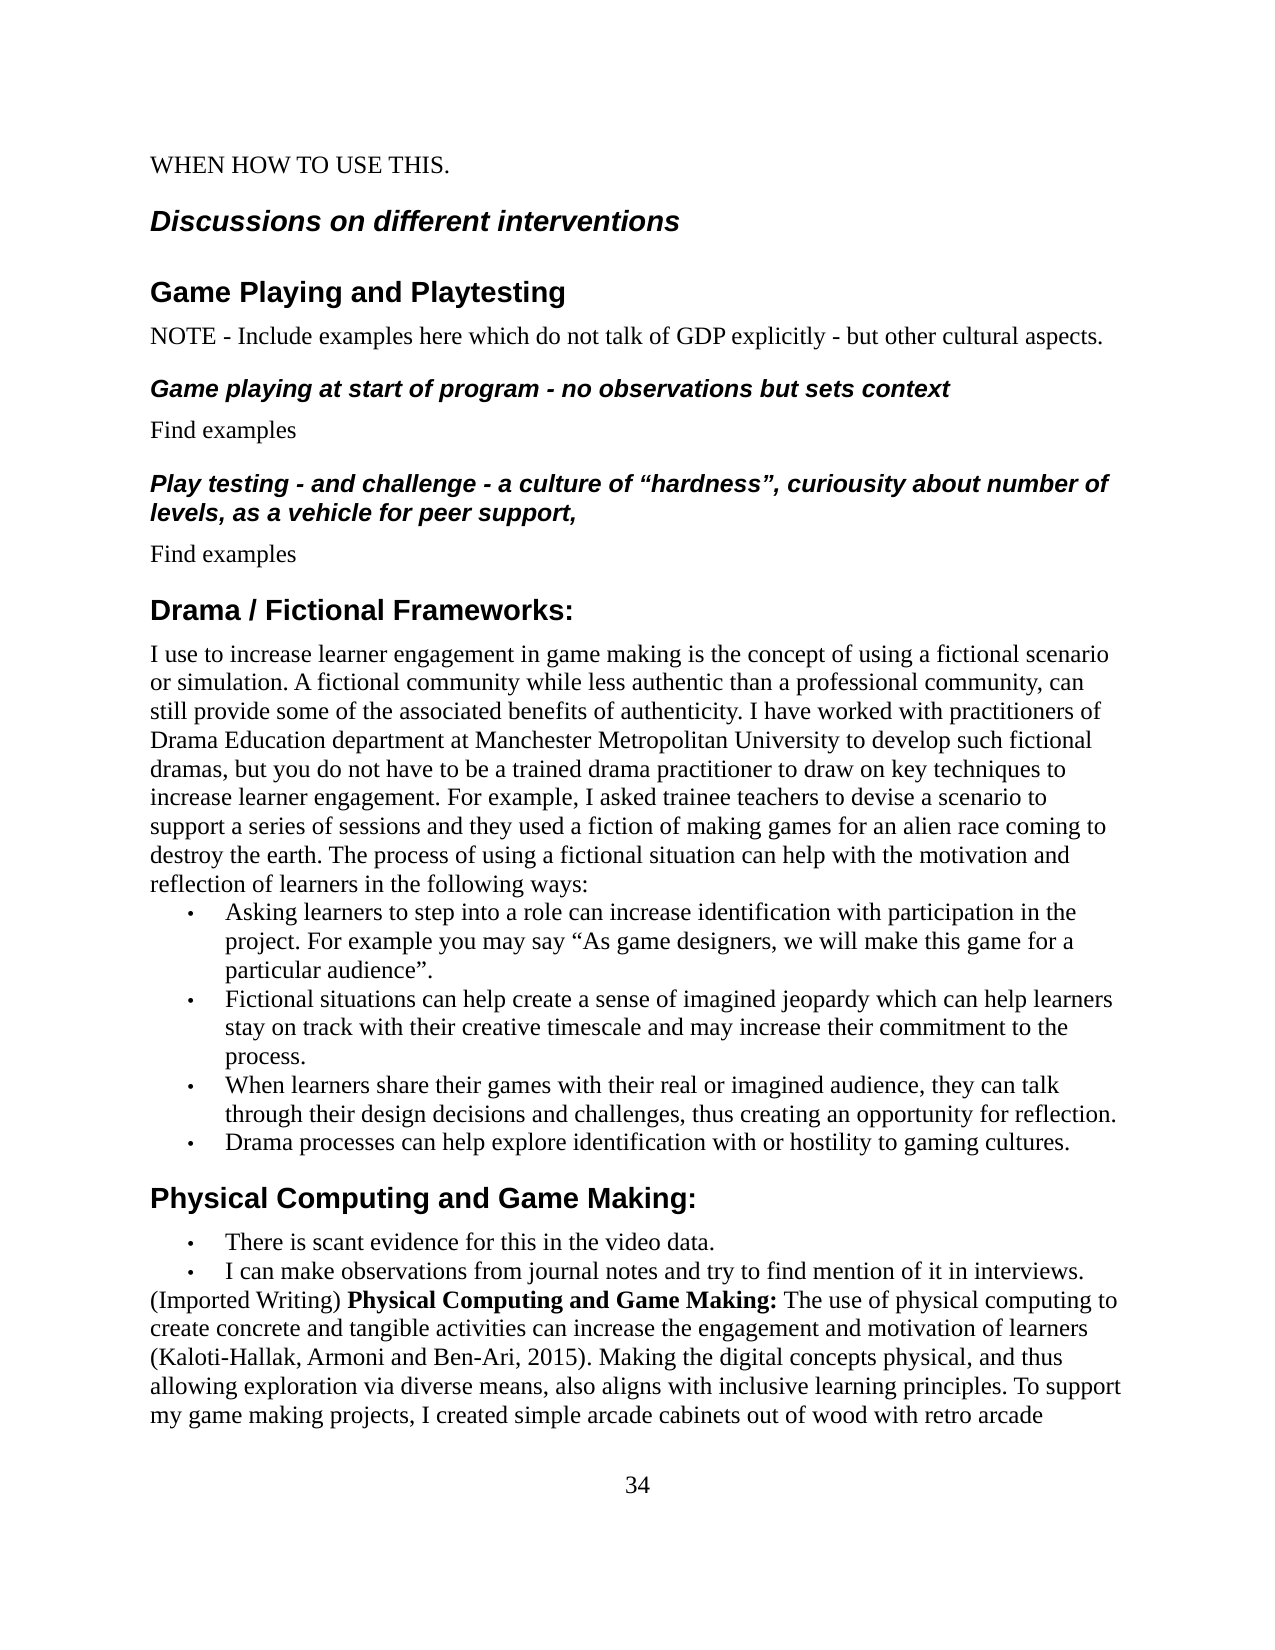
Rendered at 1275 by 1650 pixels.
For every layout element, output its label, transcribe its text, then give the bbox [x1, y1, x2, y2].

list Drama processes can help explore identification with or hostility to gaming cultures. [187, 1127, 1125, 1156]
subtitle Game Playing and Playtesting [150, 275, 1125, 308]
list When learners share their games with their real or imagined audience, they can talk through their design decisions and challenges, thus creating an opportunity for reflection. [187, 1070, 1125, 1127]
list I can make observations from journal notes and try to find mention of it in interviews. [187, 1256, 1125, 1285]
subtitle Play testing - and challenge - a culture of “hardness”, curiousity about number of levels, as a vehicle for peer support, [150, 469, 1125, 526]
subtitle Physical Computing and Game Making: [150, 1181, 1125, 1215]
text WHEN HOW TO USE THIS. [150, 150, 1125, 179]
list Fictional situations can help create a sense of imagined jeopardy which can help learners stay on track with their creative timescale and may increase their commitment to the process. [187, 984, 1125, 1070]
list There is scant evidence for this in the video data. [187, 1227, 1125, 1256]
text I use to increase learner engagement in game making is the concept of using a fictional scenario or simulation. A fictional community while less authentic than a professional community, can still provide some of the associated benefits of authenticity. I have worked with practitioners of Drama Education department at Manchester Metropolitan University to develop such fictional dramas, but you do not have to be a trained drama practitioner to draw on key techniques to increase learner engagement. For example, I asked trainee teachers to devise a scenario to support a series of sessions and they used a fiction of making games for an alien race coming to destroy the earth. The process of using a fictional situation can help with the motivation and reflection of learners in the following ways: [150, 639, 1125, 897]
list Asking learners to step into a role can increase identification with participation in the project. For example you may say “As game designers, we will make this game for a particular audience”. [187, 897, 1125, 984]
text NOTE - Include examples here which do not talk of GDP explicitly - but other cultural aspects. [150, 321, 1125, 349]
subtitle Discussions on different interventions [150, 204, 1125, 237]
subtitle Drama / Fictional Frameworks: [150, 593, 1125, 626]
text Find examples [150, 416, 1125, 444]
text Find examples [150, 539, 1125, 568]
subtitle Game playing at start of program - no observations but sets context [150, 374, 1125, 403]
text (Imported Writing) Physical Computing and Game Making: The use of physical computing to create concrete and tangible activities can increase the engagement and motivation of learners (Kaloti-Hallak, Armoni and Ben-Ari, 2015). Making the digital concepts physical, and thus allowing exploration via diverse means, also aligns with inclusive learning principles. To support my game making projects, I created simple arcade cabinets out of wood with retro arcade [150, 1285, 1125, 1428]
